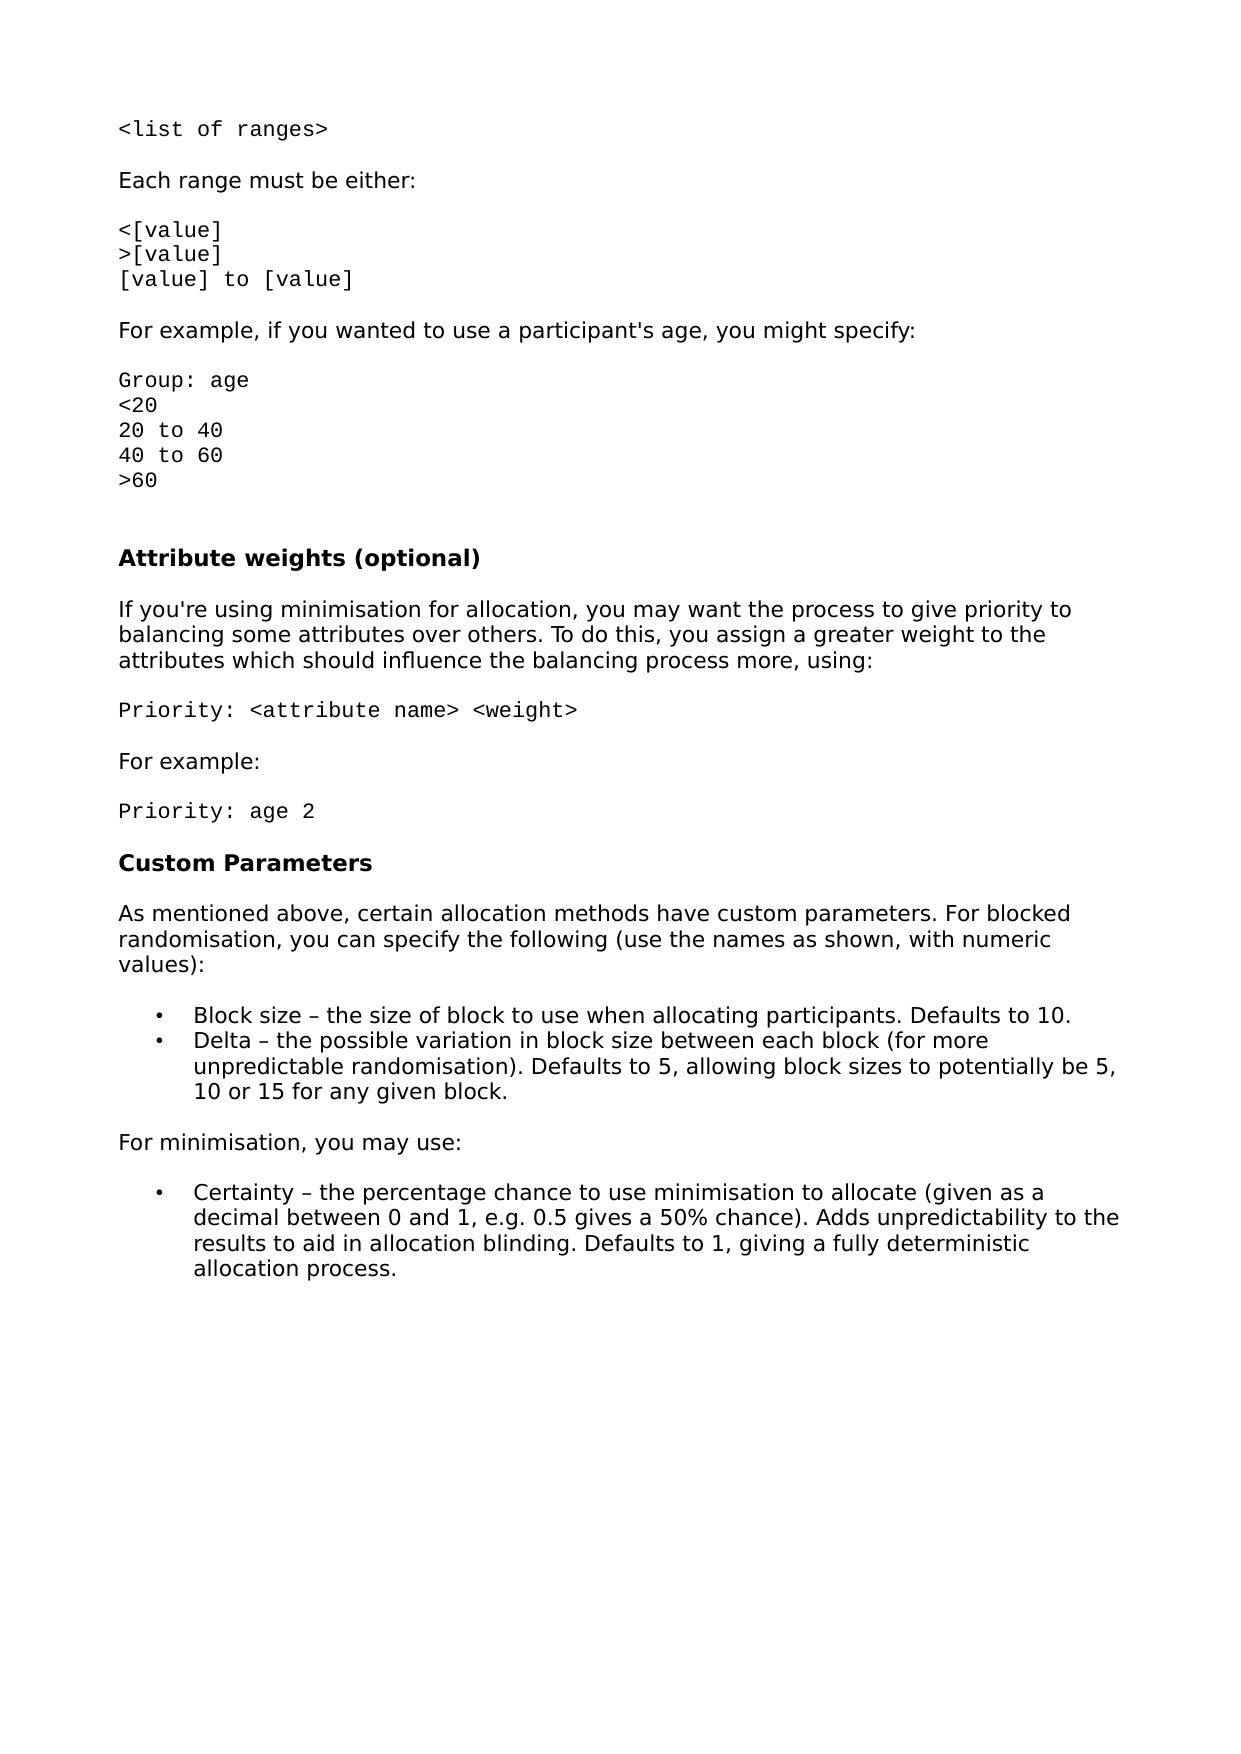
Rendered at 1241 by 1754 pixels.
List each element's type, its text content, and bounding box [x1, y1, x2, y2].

text Priority: age 2 [118, 800, 1122, 825]
text Custom Parameters [118, 850, 1122, 877]
text >[value] [118, 243, 1122, 268]
list Delta – the possible variation in block size between each block (for more unpredictable randomisation). Defaults to 5, allowing block sizes to potentially be 5, 10 or 15 for any given block. [156, 1028, 1122, 1105]
text If you're using minimisation for allocation, you may want the process to give priority to balancing some attributes over others. To do this, you assign a greater weight to the attributes which should influence the balancing process more, using: [118, 597, 1122, 673]
text Each range must be either: [118, 168, 1122, 193]
text >60 [118, 469, 1122, 494]
text 20 to 40 [118, 419, 1122, 444]
text For example: [118, 749, 1122, 775]
list Block size – the size of block to use when allocating participants. Defaults to 10. [156, 1003, 1122, 1028]
text Attribute weights (optional) [118, 545, 1122, 571]
text <list of ranges> [118, 118, 1122, 143]
list Certainty – the percentage chance to use minimisation to allocate (given as a decimal between 0 and 1, e.g. 0.5 gives a 50% chance). Adds unpredictability to the results to aid in allocation blinding. Defaults to 1, giving a fully deterministic allocation process. [156, 1180, 1122, 1282]
text 40 to 60 [118, 444, 1122, 469]
text <[value] [118, 219, 1122, 243]
text <20 [118, 394, 1122, 419]
text For minimisation, you may use: [118, 1129, 1122, 1155]
text Group: age [118, 370, 1122, 394]
text For example, if you wanted to use a participant's age, you might specify: [118, 319, 1122, 344]
text Priority: <attribute name> <weight> [118, 699, 1122, 724]
text As mentioned above, certain allocation methods have custom parameters. For blocked randomisation, you can specify the following (use the names as shown, with numeric values): [118, 901, 1122, 978]
text [value] to [value] [118, 268, 1122, 293]
